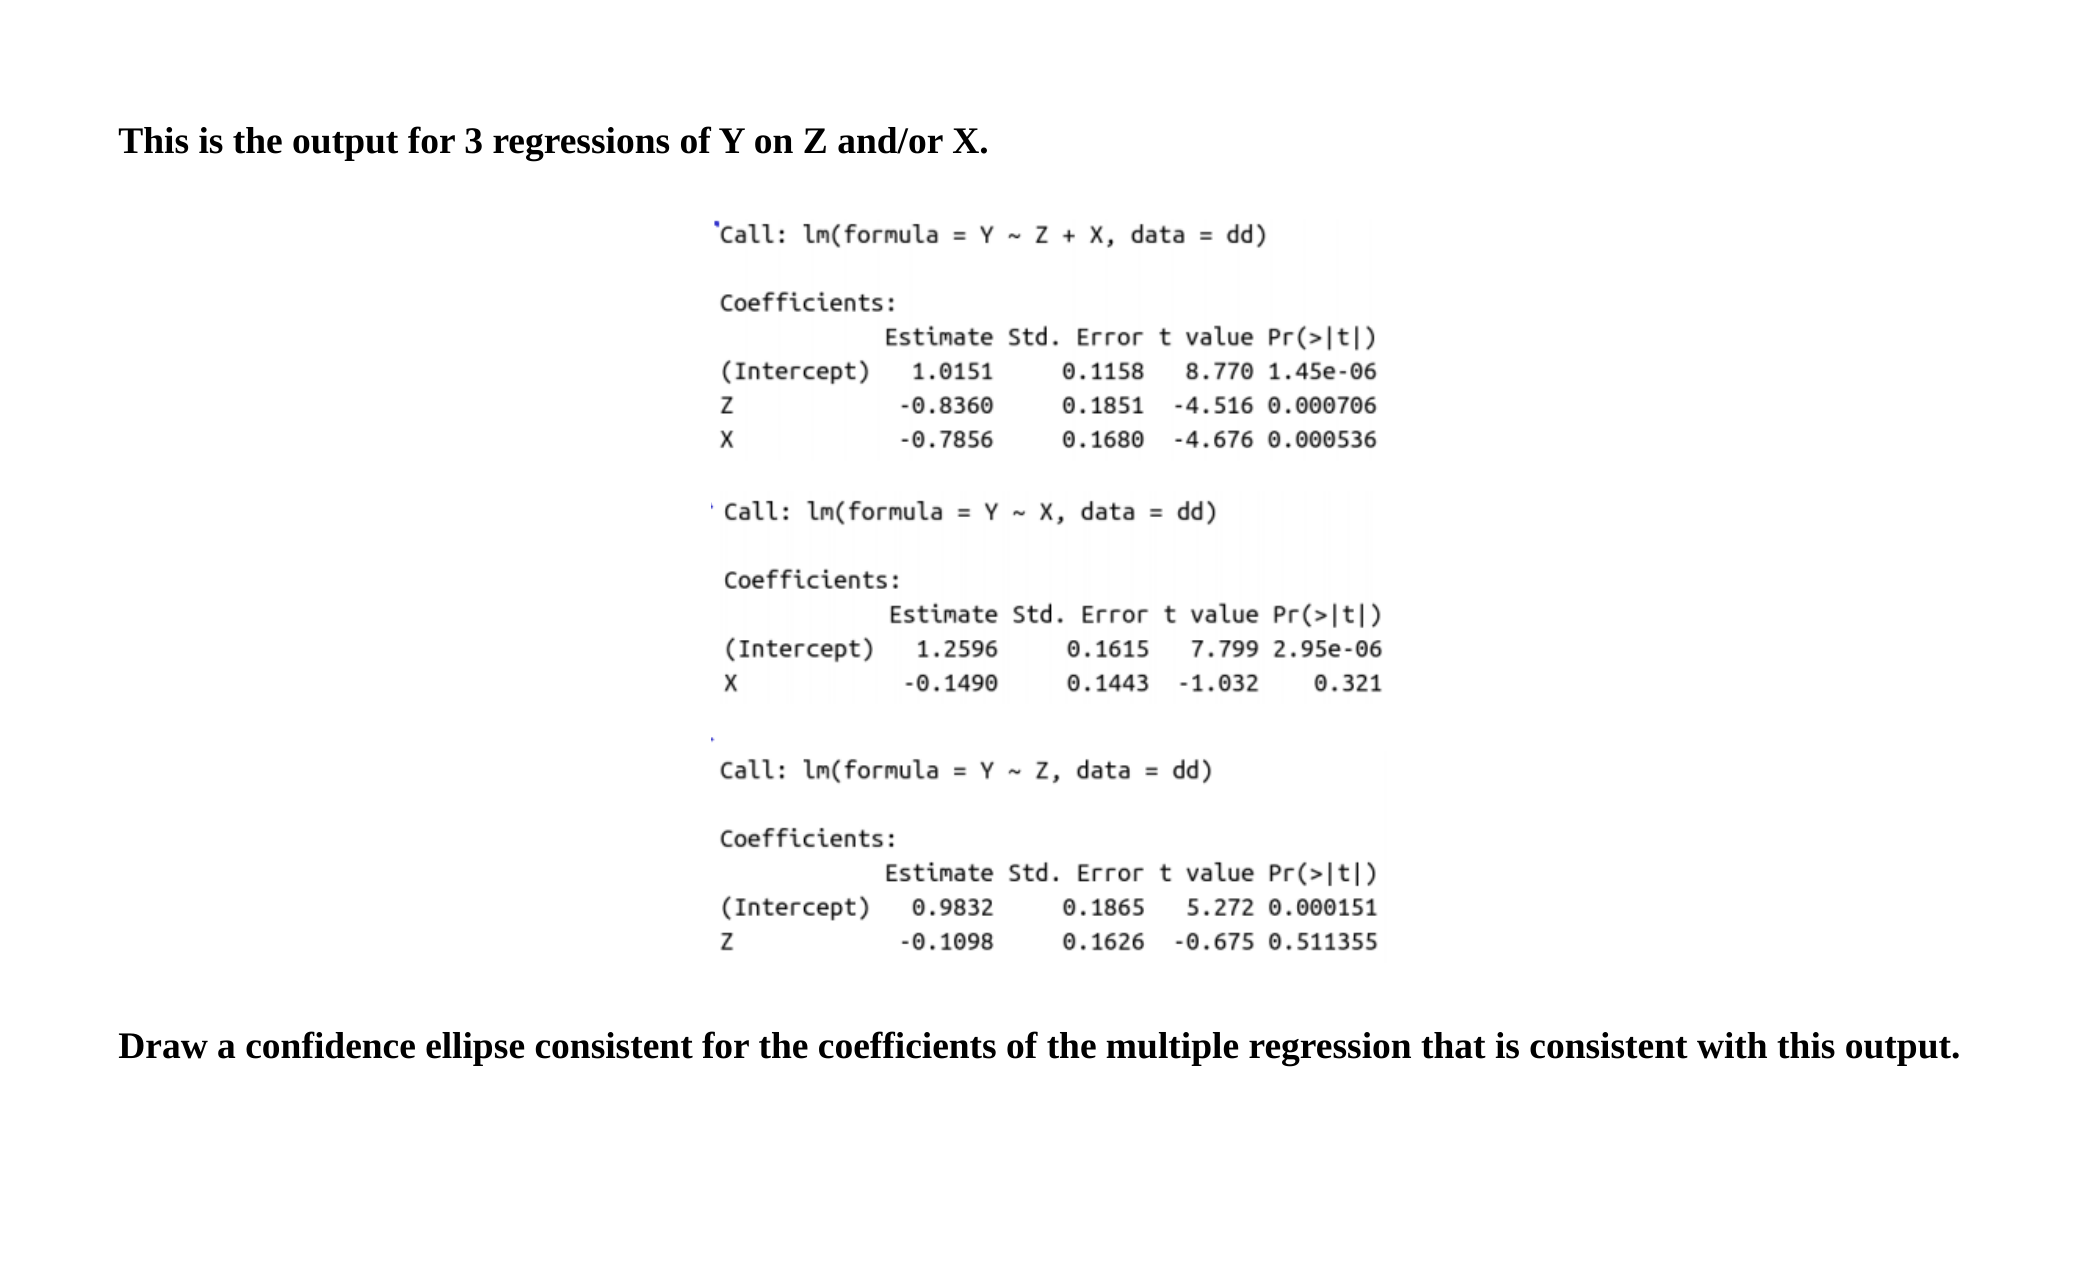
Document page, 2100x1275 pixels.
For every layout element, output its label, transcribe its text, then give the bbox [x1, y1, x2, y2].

text This is the output for 3 regressions of Y on Z and/or X. [118, 118, 1982, 161]
text Draw a confidence ellipse consistent for the coefficients of the multiple regression that is consistent with this output. [118, 1024, 1982, 1067]
picture [711, 215, 1389, 966]
